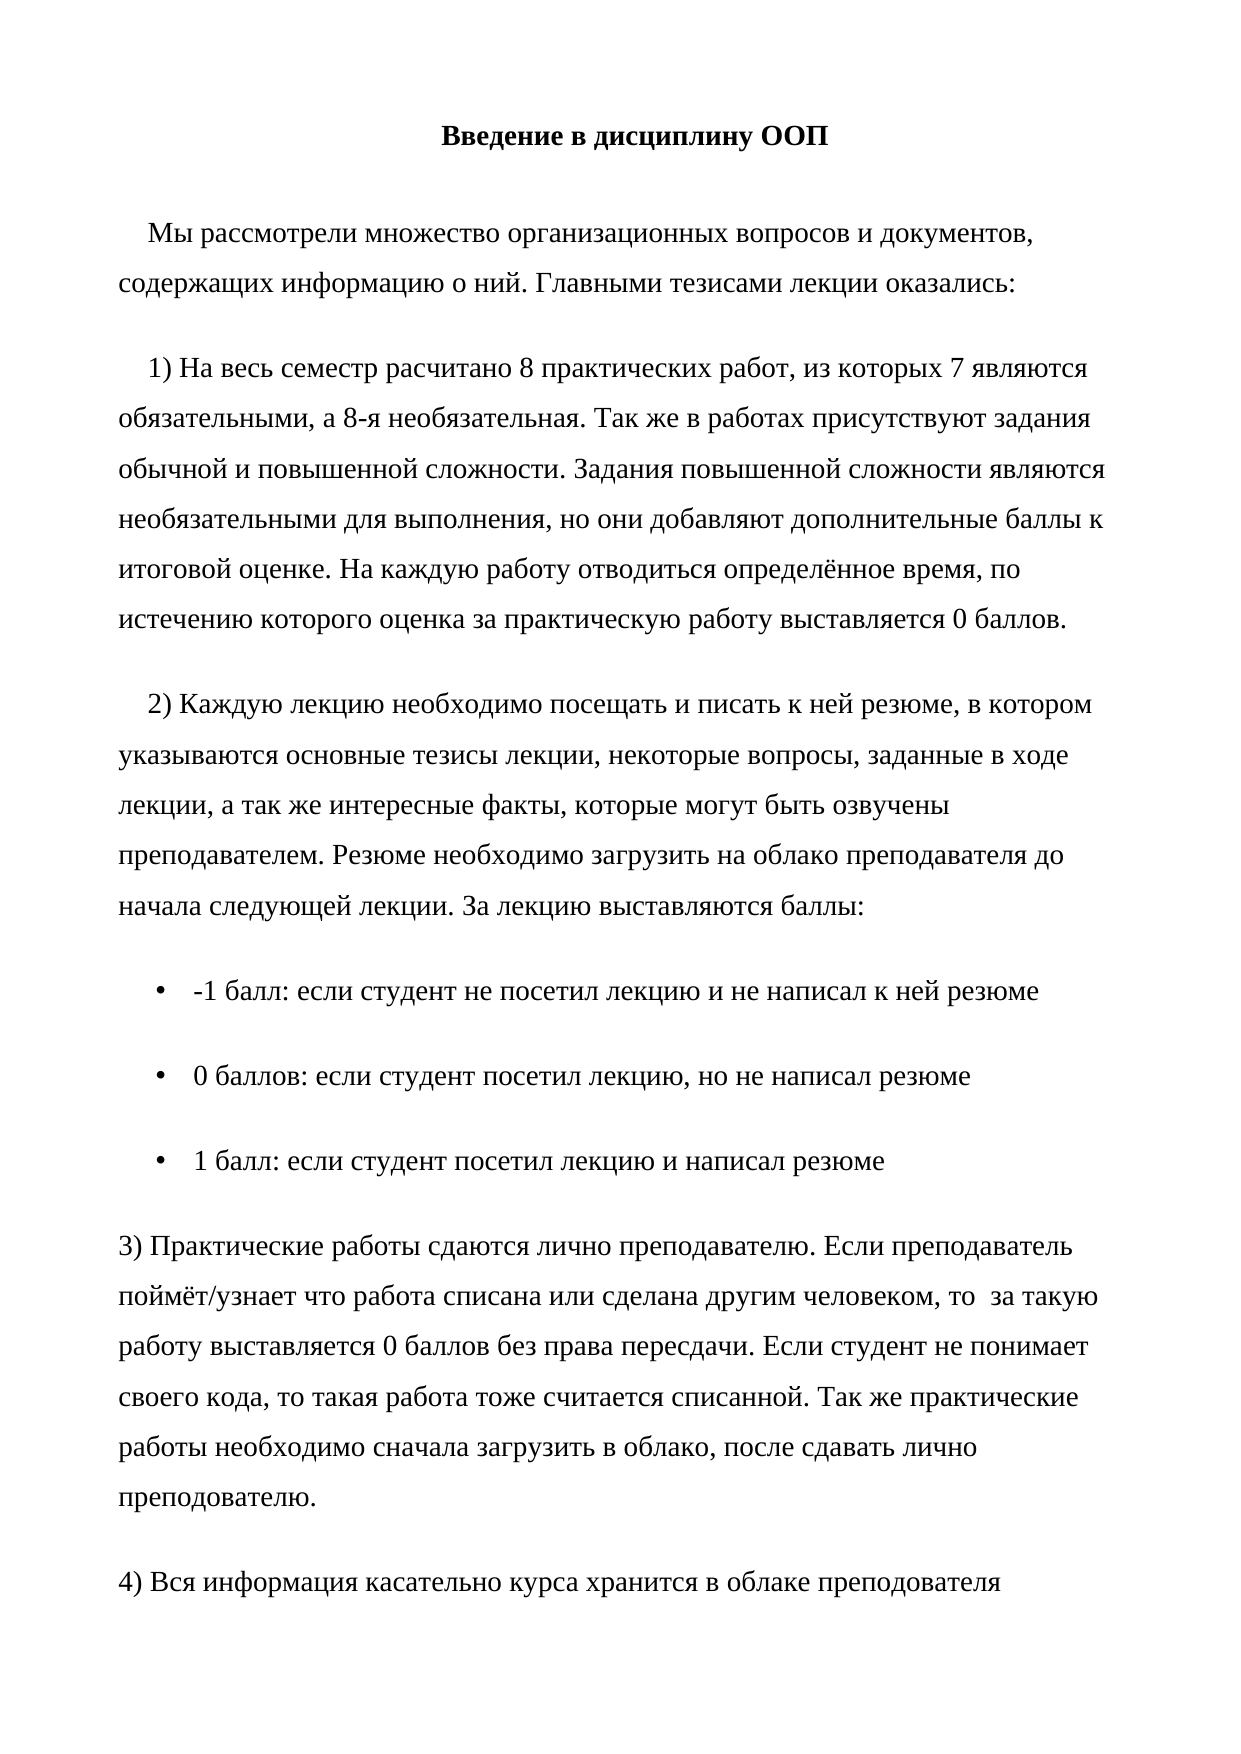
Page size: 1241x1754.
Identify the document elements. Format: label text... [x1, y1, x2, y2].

list 0 баллов: если студент посетил лекцию, но не написал резюме [156, 1058, 1122, 1091]
text Введение в дисциплину ООП [118, 118, 1122, 152]
text 2) Каждую лекцию необходимо посещать и писать к ней резюме, в котором указываются основные тезисы лекции, некоторые вопросы, заданные в ходе лекции, а так же интересные факты, которые могут быть озвучены преподавателем. Резюме необходимо загрузить на облако преподавателя до начала следующей лекции. За лекцию выставляются баллы: [118, 687, 1122, 921]
text 1) На весь семестр расчитано 8 практических работ, из которых 7 являются обязательными, а 8-я необязательная. Так же в работах присутствуют задания обычной и повышенной сложности. Задания повышенной сложности являются необязательными для выполнения, но они добавляют дополнительные баллы к итоговой оценке. На каждую работу отводиться определённое время, по истечению которого оценка за практическую работу выставляется 0 баллов. [118, 350, 1122, 635]
list 1 балл: если студент посетил лекцию и написал резюме [156, 1143, 1122, 1176]
text Мы рассмотрели множество организационных вопросов и документов, содержащих информацию о ний. Главными тезисами лекции оказались: [118, 215, 1122, 299]
list -1 балл: если студент не посетил лекцию и не написал к ней резюме [156, 973, 1122, 1006]
text 4) Вся информация касательно курса хранится в облаке преподователя [118, 1564, 1122, 1598]
text 3) Практические работы сдаются лично преподавателю. Если преподаватель поймёт/узнает что работа списана или сделана другим человеком, то за такую работу выставляется 0 баллов без права пересдачи. Если студент не понимает своего кода, то такая работа тоже считается списанной. Так же практические работы необходимо сначала загрузить в облако, после сдавать лично преподователю. [118, 1228, 1122, 1513]
